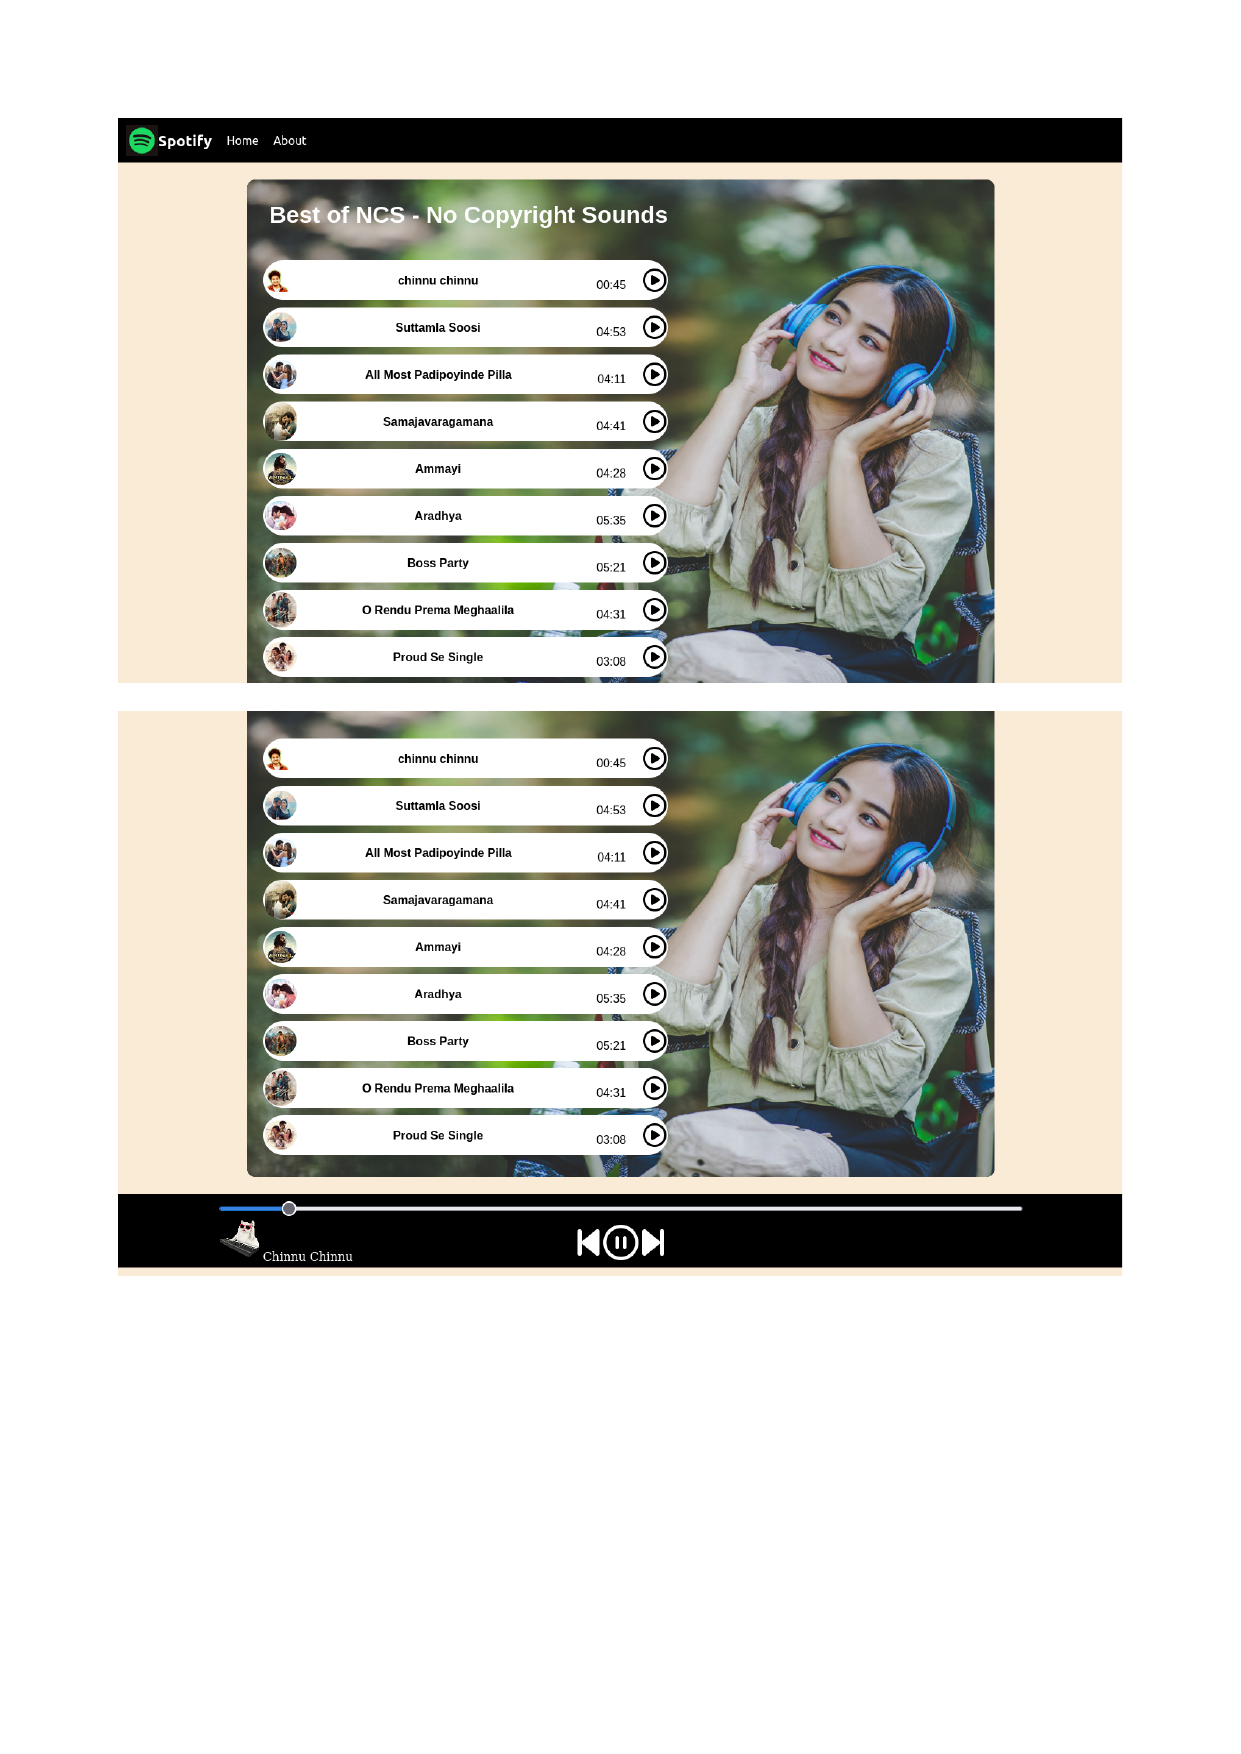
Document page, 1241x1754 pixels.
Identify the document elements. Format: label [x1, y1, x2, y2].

picture [118, 118, 1123, 683]
picture [118, 711, 1123, 1276]
